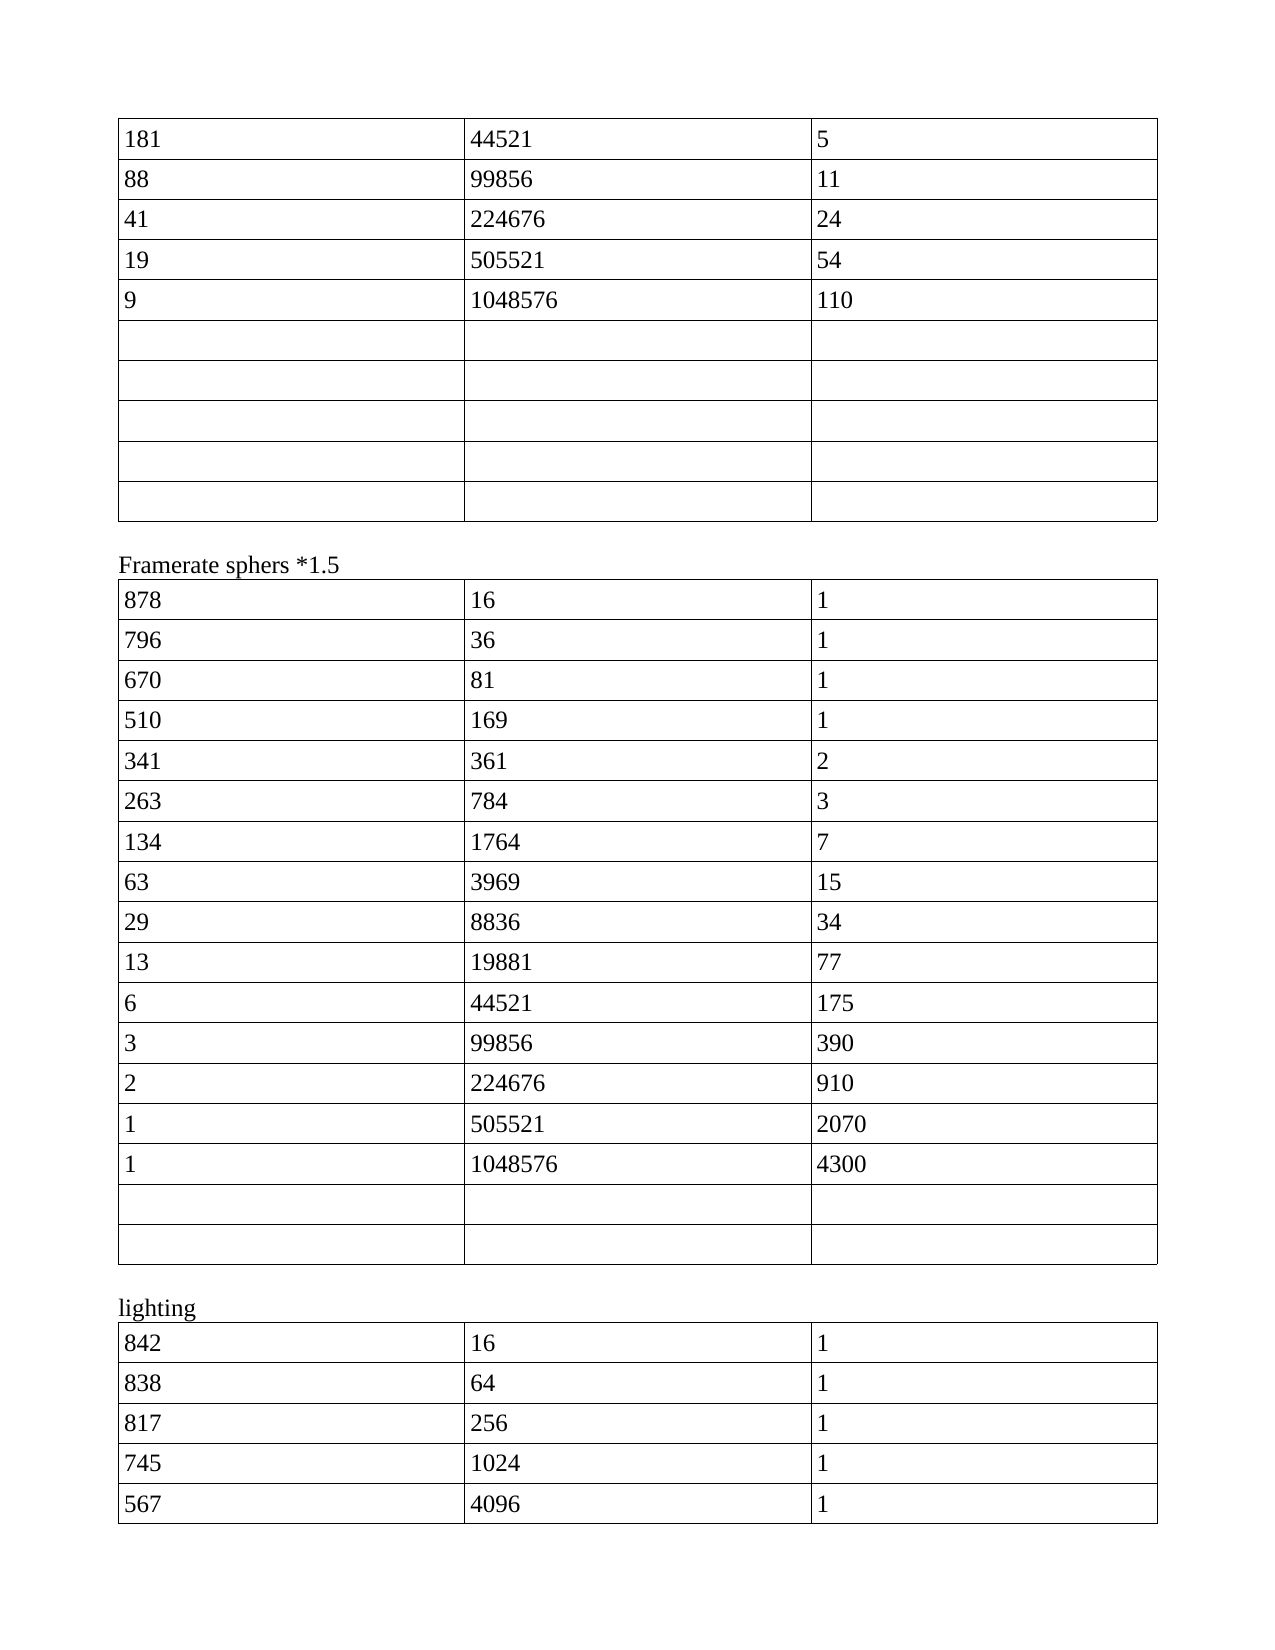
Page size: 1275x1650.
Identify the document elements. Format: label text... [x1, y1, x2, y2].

table_cell [812, 482, 1157, 521]
table_cell 54 [812, 240, 1157, 279]
table_cell 745 [119, 1444, 464, 1483]
table_cell 41 [119, 200, 464, 239]
table_cell 224676 [465, 1064, 811, 1103]
table_cell 505521 [465, 240, 811, 279]
table_cell 36 [465, 620, 811, 659]
table_cell 1048576 [465, 1144, 811, 1183]
table_cell 88 [119, 160, 464, 199]
table_cell 3 [119, 1023, 464, 1063]
table_cell 181 [119, 119, 464, 158]
table_cell 2070 [812, 1104, 1157, 1143]
table_cell [812, 401, 1157, 441]
table_cell 1 [812, 1484, 1157, 1523]
table_cell [812, 1225, 1157, 1264]
table_cell 1048576 [465, 280, 811, 320]
table_cell [119, 401, 464, 441]
table_cell 796 [119, 620, 464, 659]
table_cell [465, 442, 811, 481]
table_cell 29 [119, 902, 464, 942]
table_cell 3 [812, 781, 1157, 821]
table_cell 11 [812, 160, 1157, 199]
table_cell 44521 [465, 119, 811, 158]
table_cell [465, 401, 811, 441]
table_cell 19 [119, 240, 464, 279]
table_cell 1 [119, 1144, 464, 1183]
table_cell 77 [812, 943, 1157, 982]
table_cell [119, 1225, 464, 1264]
table_cell 838 [119, 1363, 464, 1402]
table_cell 64 [465, 1363, 811, 1402]
text Framerate sphers *1.5 [118, 550, 1157, 579]
table_cell [465, 361, 811, 400]
table_cell 1024 [465, 1444, 811, 1483]
table_cell 1 [812, 1404, 1157, 1443]
table_header 16 [465, 580, 811, 619]
table_cell [119, 321, 464, 360]
table_cell 341 [119, 741, 464, 780]
table_cell 13 [119, 943, 464, 982]
table_cell [465, 1185, 811, 1224]
table_cell 256 [465, 1404, 811, 1443]
table_cell 63 [119, 862, 464, 901]
table_cell 99856 [465, 160, 811, 199]
table_cell 2 [812, 741, 1157, 780]
table_cell 1 [119, 1104, 464, 1143]
table_cell 110 [812, 280, 1157, 320]
table_cell 15 [812, 862, 1157, 901]
table_header 878 [119, 580, 464, 619]
table_cell 4300 [812, 1144, 1157, 1183]
table_cell 224676 [465, 200, 811, 239]
table_cell 6 [119, 983, 464, 1022]
table_cell 7 [812, 822, 1157, 861]
table_cell 1 [812, 620, 1157, 659]
table_cell [465, 482, 811, 521]
table_cell 505521 [465, 1104, 811, 1143]
table_cell 567 [119, 1484, 464, 1523]
table_cell 99856 [465, 1023, 811, 1063]
table_cell 24 [812, 200, 1157, 239]
table_cell 510 [119, 701, 464, 740]
table_header 1 [812, 1323, 1157, 1362]
table_cell [119, 1185, 464, 1224]
table_cell [119, 361, 464, 400]
table_cell [465, 321, 811, 360]
table_cell 2 [119, 1064, 464, 1103]
table_cell 8836 [465, 902, 811, 942]
table_cell [812, 361, 1157, 400]
table_cell 263 [119, 781, 464, 821]
table_cell 5 [812, 119, 1157, 158]
table_cell 81 [465, 661, 811, 700]
table_header 1 [812, 580, 1157, 619]
table_cell 3969 [465, 862, 811, 901]
table_cell [119, 442, 464, 481]
table_cell 44521 [465, 983, 811, 1022]
table_cell 4096 [465, 1484, 811, 1523]
table_cell [465, 1225, 811, 1264]
table_header 16 [465, 1323, 811, 1362]
table_cell 1764 [465, 822, 811, 861]
table_cell 390 [812, 1023, 1157, 1063]
table_cell 910 [812, 1064, 1157, 1103]
text lighting [118, 1293, 1157, 1322]
table_cell 1 [812, 701, 1157, 740]
table_cell 134 [119, 822, 464, 861]
table_cell 784 [465, 781, 811, 821]
table_cell 1 [812, 1363, 1157, 1402]
table_cell 361 [465, 741, 811, 780]
table_cell 1 [812, 1444, 1157, 1483]
table_cell 1 [812, 661, 1157, 700]
table_cell 19881 [465, 943, 811, 982]
table_cell [812, 1185, 1157, 1224]
table_header 842 [119, 1323, 464, 1362]
table_cell [812, 442, 1157, 481]
table_cell 34 [812, 902, 1157, 942]
table_cell [812, 321, 1157, 360]
table_cell 169 [465, 701, 811, 740]
table_cell [119, 482, 464, 521]
table_cell 175 [812, 983, 1157, 1022]
table_cell 9 [119, 280, 464, 320]
table_cell 817 [119, 1404, 464, 1443]
table_cell 670 [119, 661, 464, 700]
